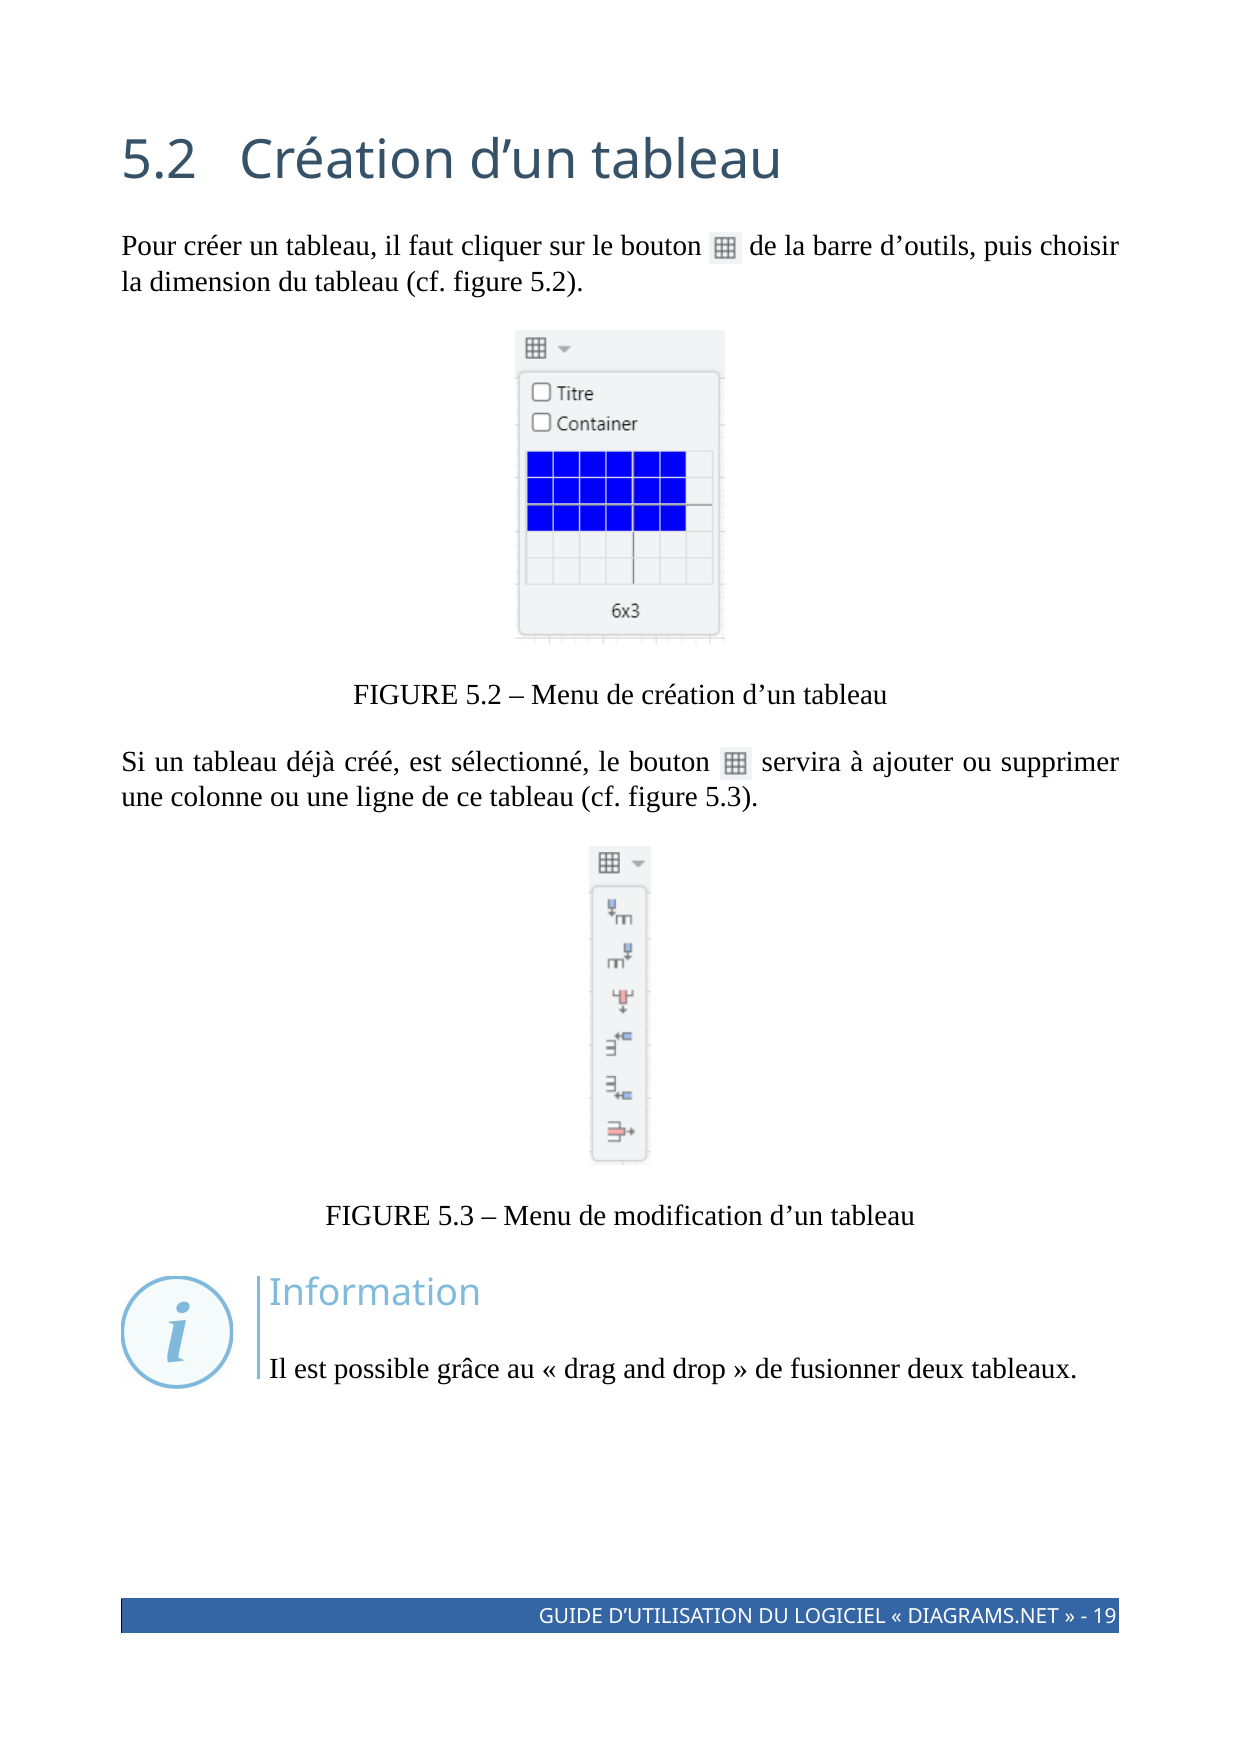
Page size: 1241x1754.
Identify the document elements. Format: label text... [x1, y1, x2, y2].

picture [719, 747, 753, 780]
text FIGURE 5.3 – Menu de modification d’un tableau [121, 1198, 1119, 1232]
picture [121, 1276, 234, 1389]
text Pour créer un tableau, il faut cliquer sur le bouton de la barre d’outils, puis choisir la dimension du tableau (cf. figure 5.2). [121, 228, 1119, 297]
text Il est possible grâce au « drag and drop » de fusionner deux tableaux. [234, 1350, 1119, 1386]
text 5.2 Création d’un tableau [121, 121, 1119, 195]
picture [709, 232, 742, 264]
picture [515, 330, 725, 644]
text FIGURE 5.2 – Menu de création d’un tableau [121, 677, 1119, 710]
picture [588, 846, 652, 1165]
text Si un tableau déjà créé, est sélectionné, le bouton servira à ajouter ou supprimer une colonne ou une ligne de ce tableau (cf. figure 5.3). [121, 744, 1119, 813]
text Information [121, 1266, 1119, 1317]
